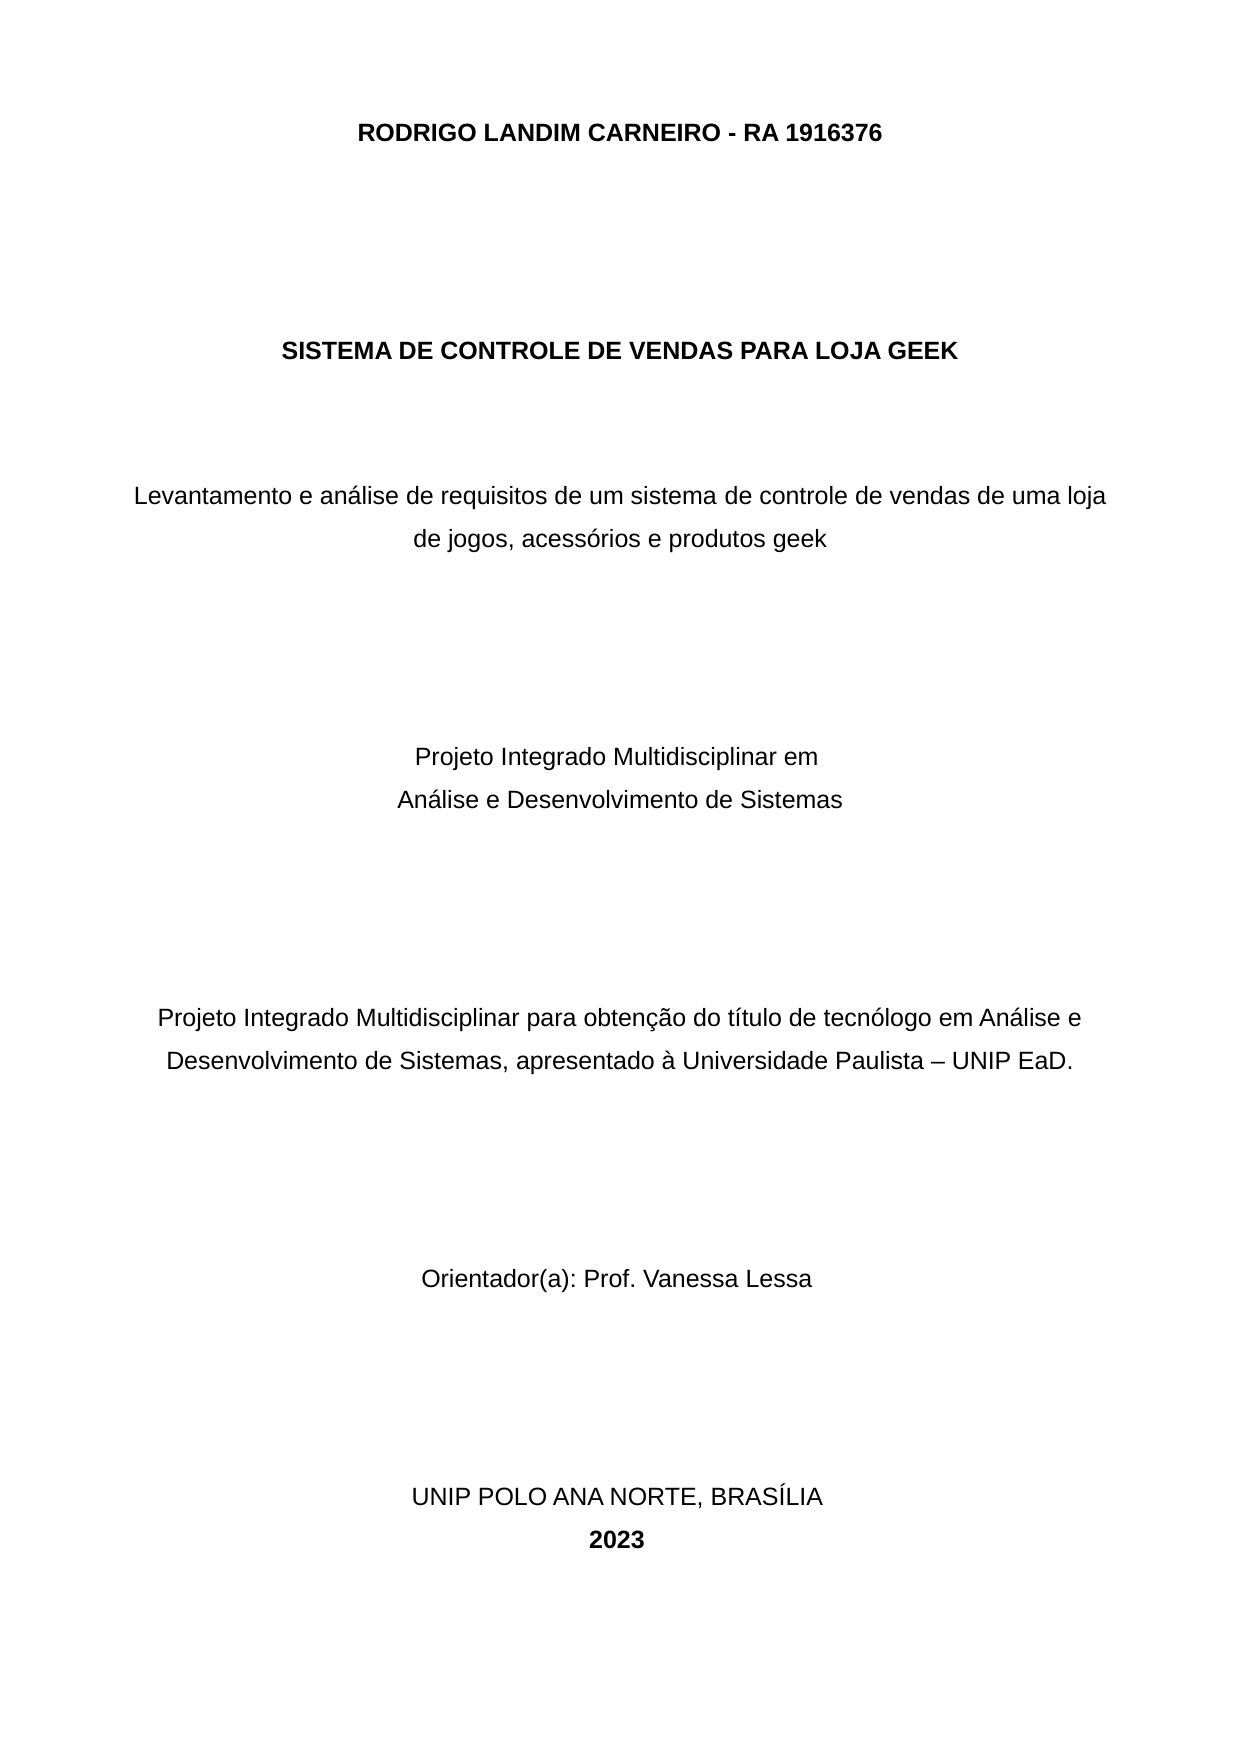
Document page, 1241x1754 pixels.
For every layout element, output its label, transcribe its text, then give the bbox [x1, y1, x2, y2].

text Projeto Integrado Multidisciplinar em Análise e Desenvolvimento de Sistemas [118, 742, 1122, 814]
text SISTEMA DE CONTROLE DE VENDAS PARA LOJA GEEK [118, 336, 1122, 365]
text RODRIGO LANDIM CARNEIRO - RA 1916376 [118, 118, 1122, 147]
text Orientador(a): Prof. Vanessa Lessa [118, 1264, 1122, 1293]
text Projeto Integrado Multidisciplinar para obtenção do título de tecnólogo em Análise e Desenvolvimento de Sistemas, apresentado à Universidade Paulista – UNIP EaD. [118, 1003, 1122, 1075]
text UNIP POLO ANA NORTE, BRASÍLIA 2023 [118, 1482, 1122, 1554]
text Levantamento e análise de requisitos de um sistema de controle de vendas de uma loja de jogos, acessórios e produtos geek [118, 481, 1122, 553]
